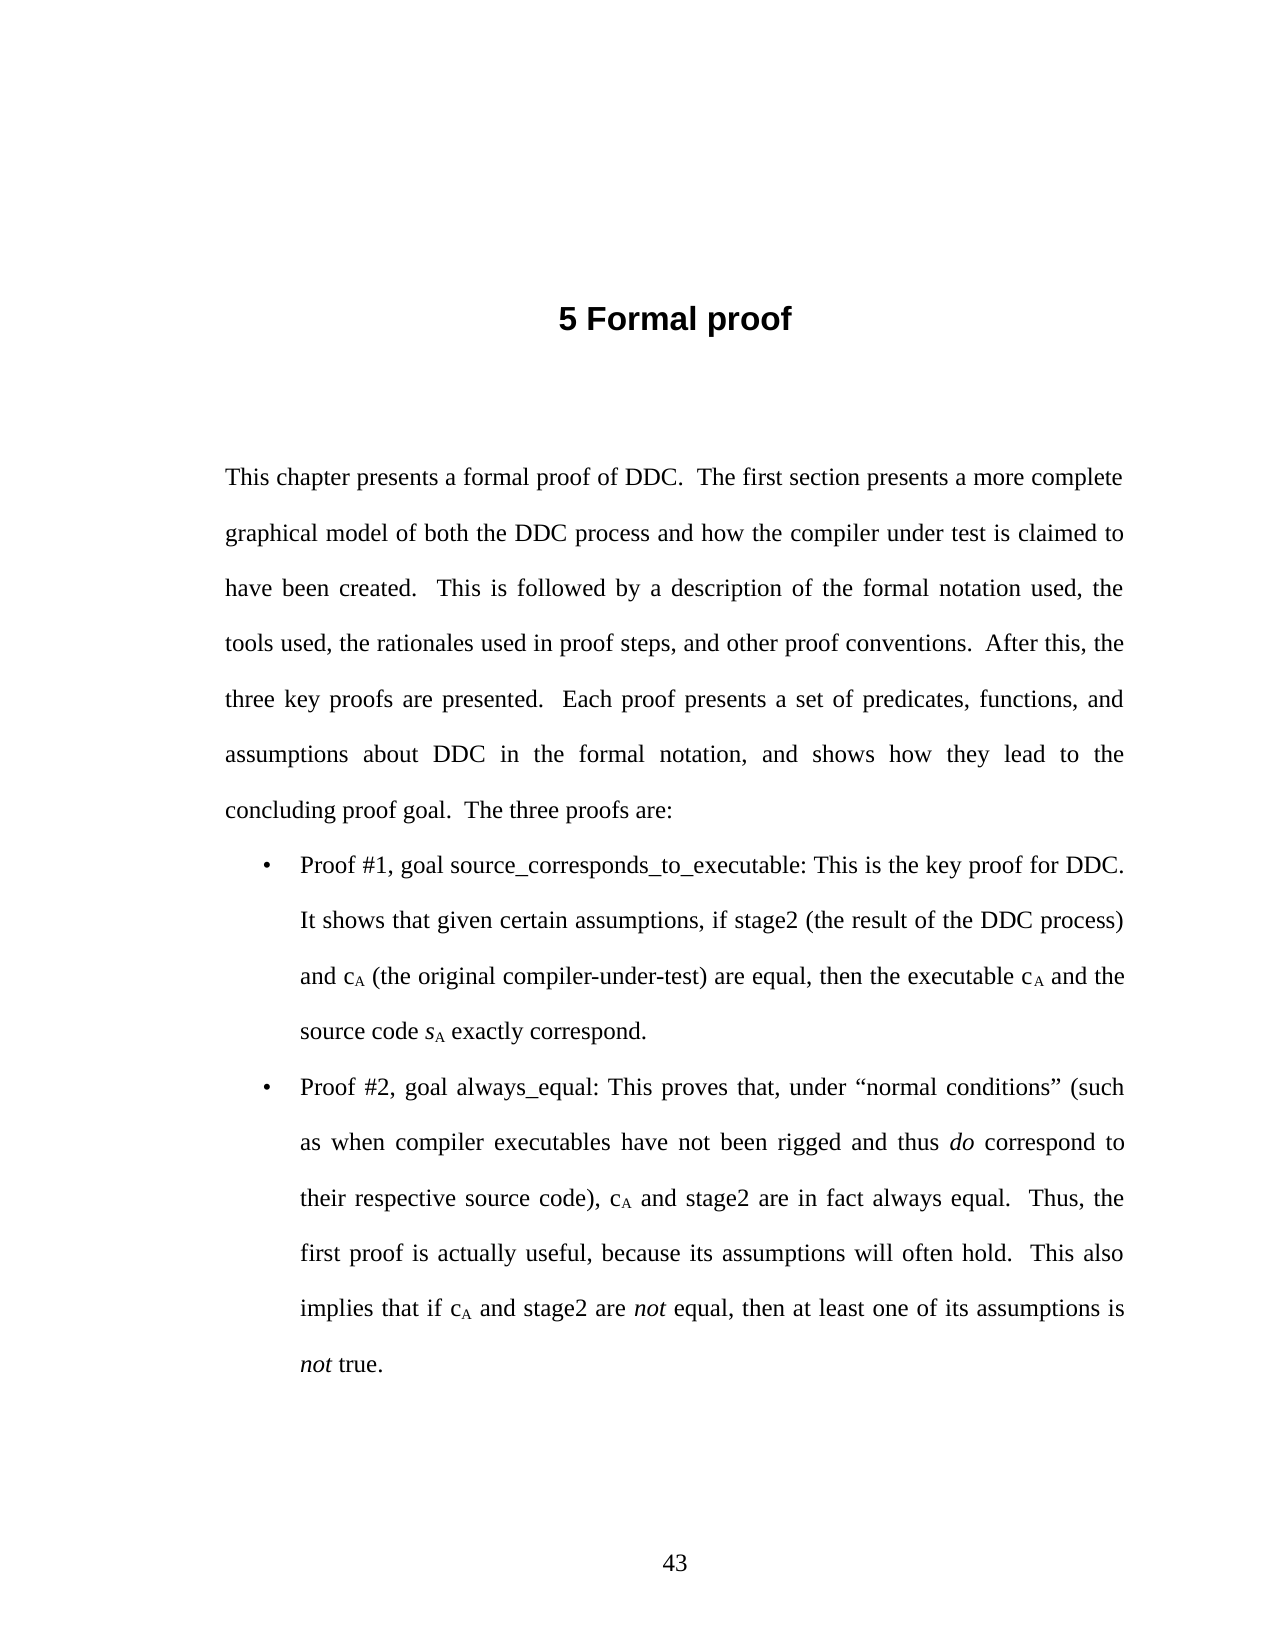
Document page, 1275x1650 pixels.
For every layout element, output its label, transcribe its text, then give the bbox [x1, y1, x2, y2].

text This chapter presents a formal proof of DDC. The first section presents a more complete graphical model of both the DDC process and how the compiler under test is claimed to have been created. This is followed by a description of the formal notation used, the tools used, the rationales used in proof steps, and other proof conventions. After this, the three key proofs are presented. Each proof presents a set of predicates, functions, and assumptions about DDC in the formal notation, and shows how they lead to the concluding proof goal. The three proofs are: [225, 463, 1125, 823]
list Proof #2, goal always_equal: This proves that, under “normal conditions” (such as when compiler executables have not been rigged and thus do correspond to their respective source code), cA and stage2 are in fact always equal. Thus, the first proof is actually useful, because its assumptions will often hold. This also implies that if cA and stage2 are not equal, then at least one of its assumptions is not true. [262, 1073, 1125, 1378]
subtitle Formal proof [225, 300, 1125, 337]
list Proof #1, goal source_corresponds_to_executable: This is the key proof for DDC. It shows that given certain assumptions, if stage2 (the result of the DDC process) and cA (the original compiler-under-test) are equal, then the executable cA and the source code sA exactly correspond. [262, 851, 1125, 1045]
